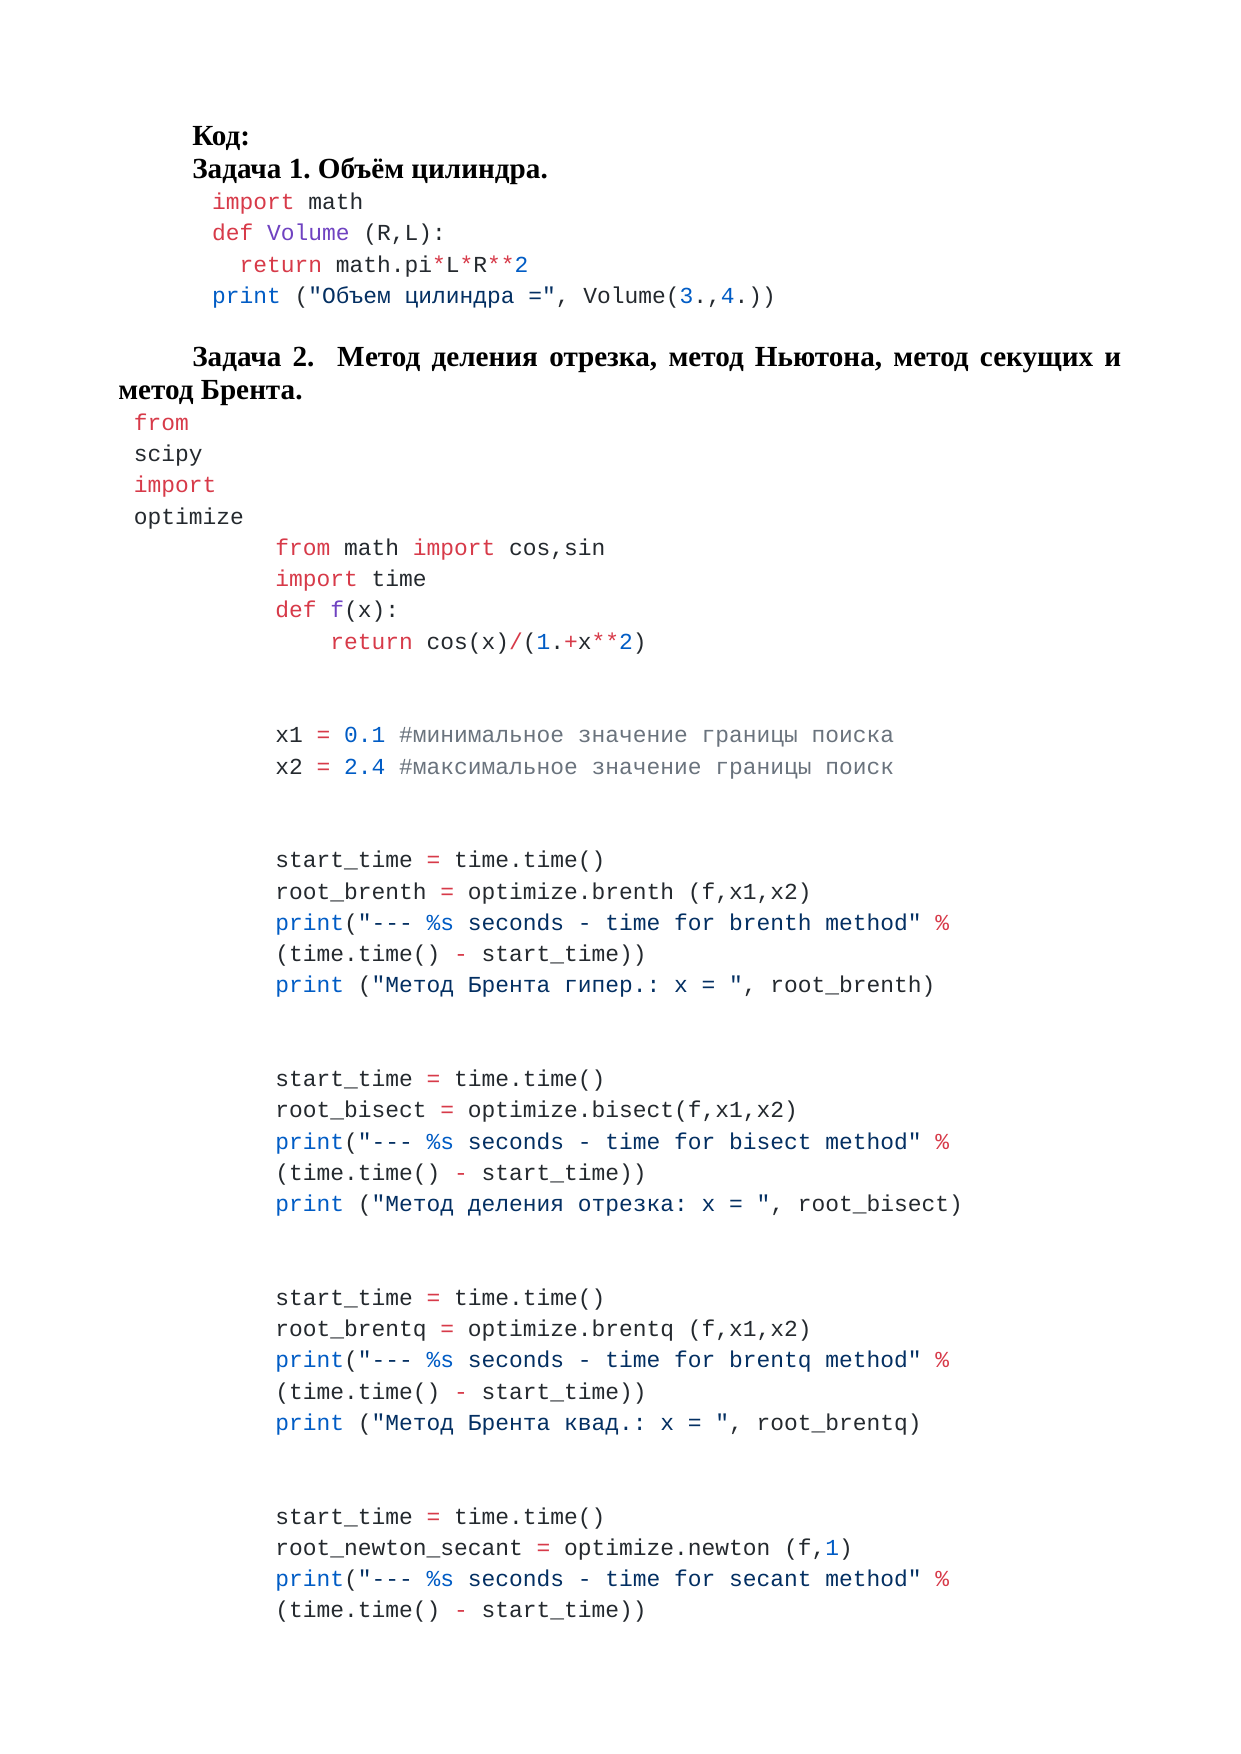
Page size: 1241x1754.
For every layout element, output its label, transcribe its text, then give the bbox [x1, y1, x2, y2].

table_cell root_newton_secant = optimize.newton (f,1) [260, 1531, 1122, 1562]
table_cell print ("Метод Брента гипер.: x = ", root_brenth) [260, 969, 1122, 1000]
table_cell print("--- %s seconds - time for bisect method" % (time.time() - start_time)) [260, 1125, 1122, 1187]
table_cell print ("Объем цилиндра =", Volume(3.,4.)) [196, 279, 791, 310]
table_cell [118, 248, 196, 279]
table_cell [118, 1281, 259, 1312]
table_cell [118, 875, 259, 906]
table_cell [118, 625, 259, 656]
table_cell [118, 1094, 259, 1125]
table_cell [118, 719, 259, 750]
table_cell return math.pi*L*R**2 [196, 248, 791, 279]
table_header [118, 185, 196, 216]
table_header [260, 406, 1122, 531]
table_cell from math import cos,sin [260, 531, 1122, 562]
table_cell return cos(x)/(1.+x**2) [260, 625, 1122, 656]
table_cell root_brenth = optimize.brenth (f,x1,x2) [260, 875, 1122, 906]
table_cell [118, 906, 259, 968]
table_cell def f(x): [260, 594, 1122, 625]
table_cell [260, 1219, 1122, 1281]
table_cell start_time = time.time() [260, 844, 1122, 875]
table_cell [118, 844, 259, 875]
table_cell [118, 279, 196, 310]
table_cell [118, 1344, 259, 1406]
table_cell print("--- %s seconds - time for secant method" % (time.time() - start_time)) [260, 1562, 1122, 1625]
table_header import math [196, 185, 791, 216]
table_cell start_time = time.time() [260, 1062, 1122, 1093]
table_cell import time [260, 562, 1122, 593]
table_cell [118, 750, 259, 781]
table_cell [118, 531, 259, 562]
table_cell [118, 969, 259, 1000]
table_cell print("--- %s seconds - time for brenth method" % (time.time() - start_time)) [260, 906, 1122, 968]
table_cell [118, 1062, 259, 1093]
table_cell print("--- %s seconds - time for brentq method" % (time.time() - start_time)) [260, 1344, 1122, 1406]
table_cell [118, 1000, 259, 1062]
table_cell x1 = 0.1 #минимальное значение границы поиска [260, 719, 1122, 750]
table_cell print ("Метод деления отрезка: x = ", root_bisect) [260, 1187, 1122, 1218]
table_cell def Volume (R,L): [196, 216, 791, 248]
table_cell [118, 1406, 259, 1437]
table_header from scipy import optimize [118, 406, 259, 531]
text Задача 2. Метод деления отрезка, метод Ньютона, метод секущих и метод Брента. [118, 339, 1122, 406]
table_cell [118, 1312, 259, 1343]
table_cell [118, 1500, 259, 1531]
text Задача 1. Объём цилиндра. [118, 152, 1122, 185]
table_cell [260, 1000, 1122, 1062]
table_cell [260, 656, 1122, 718]
table_cell root_bisect = optimize.bisect(f,x1,x2) [260, 1094, 1122, 1125]
table_cell x2 = 2.4 #максимальное значение границы поиск [260, 750, 1122, 781]
table_cell root_brentq = optimize.brentq (f,x1,x2) [260, 1312, 1122, 1343]
table_cell start_time = time.time() [260, 1500, 1122, 1531]
table_cell [118, 1219, 259, 1281]
table_cell [118, 594, 259, 625]
table_cell [118, 1187, 259, 1218]
table_cell [260, 1437, 1122, 1500]
table_cell [118, 781, 259, 843]
table_cell [118, 1125, 259, 1187]
text Код: [118, 118, 1122, 152]
table_cell [118, 562, 259, 593]
table_cell start_time = time.time() [260, 1281, 1122, 1312]
table_cell [118, 1562, 259, 1625]
table_cell [118, 216, 196, 248]
table_cell print ("Метод Брента квад.: x = ", root_brentq) [260, 1406, 1122, 1437]
table_cell [118, 1531, 259, 1562]
table_cell [118, 656, 259, 718]
table_cell [118, 1437, 259, 1500]
table_cell [260, 781, 1122, 843]
